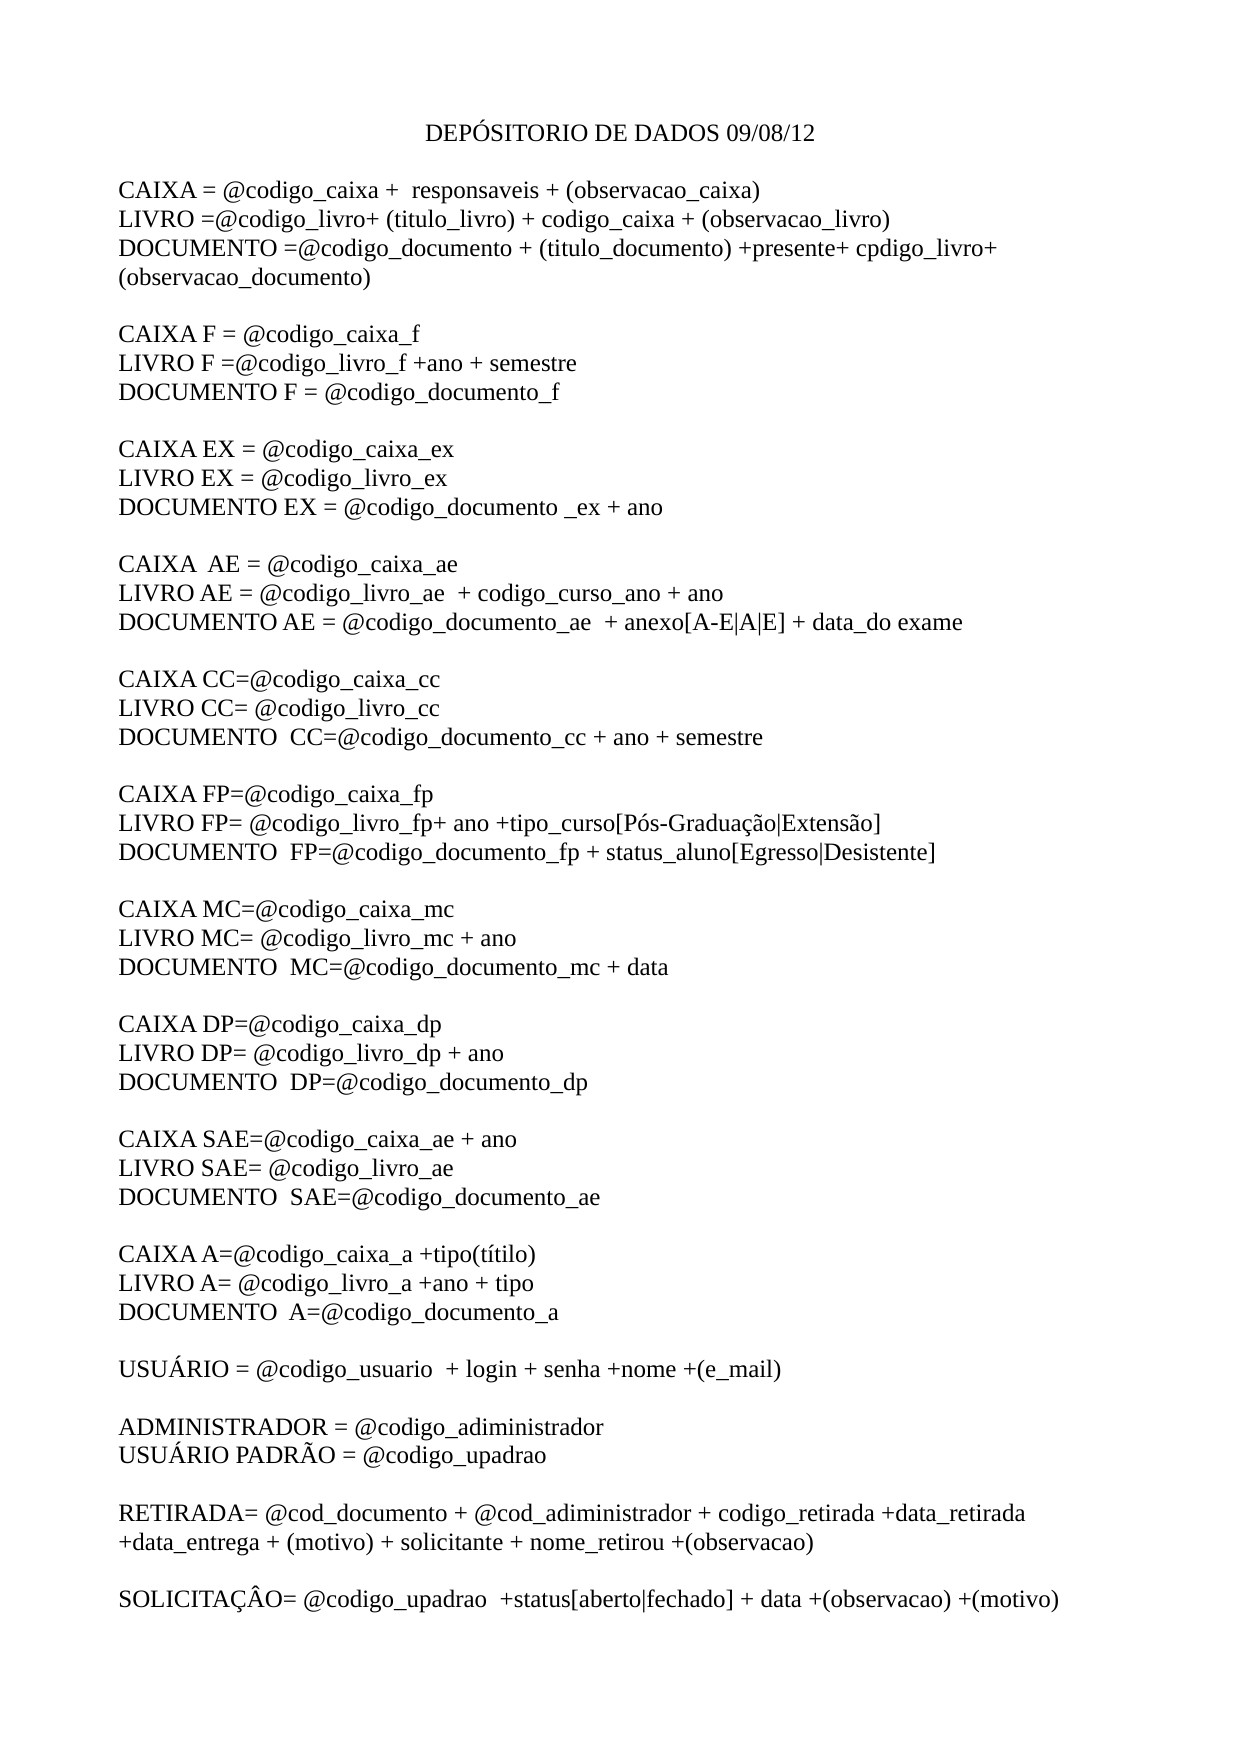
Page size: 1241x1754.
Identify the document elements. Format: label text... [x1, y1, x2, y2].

text CAIXA FP=@codigo_caixa_fp [118, 779, 1122, 808]
text LIVRO AE = @codigo_livro_ae + codigo_curso_ano + ano [118, 578, 1122, 607]
text DOCUMENTO SAE=@codigo_documento_ae [118, 1182, 1122, 1211]
text CAIXA AE = @codigo_caixa_ae [118, 549, 1122, 578]
text USUÁRIO = @codigo_usuario + login + senha +nome +(e_mail) [118, 1354, 1122, 1383]
text CAIXA MC=@codigo_caixa_mc [118, 894, 1122, 923]
text ADMINISTRADOR = @codigo_adiministrador [118, 1412, 1122, 1441]
text DOCUMENTO DP=@codigo_documento_dp [118, 1067, 1122, 1096]
text CAIXA = @codigo_caixa + responsaveis + (observacao_caixa) [118, 176, 1122, 204]
text DOCUMENTO CC=@codigo_documento_cc + ano + semestre [118, 722, 1122, 751]
text LIVRO MC= @codigo_livro_mc + ano [118, 923, 1122, 952]
text USUÁRIO PADRÃO = @codigo_upadrao [118, 1441, 1122, 1469]
text LIVRO CC= @codigo_livro_cc [118, 693, 1122, 722]
text DOCUMENTO F = @codigo_documento_f [118, 377, 1122, 406]
text LIVRO =@codigo_livro+ (titulo_livro) + codigo_caixa + (observacao_livro) [118, 204, 1122, 233]
text CAIXA SAE=@codigo_caixa_ae + ano [118, 1124, 1122, 1153]
text CAIXA DP=@codigo_caixa_dp [118, 1009, 1122, 1038]
text DOCUMENTO EX = @codigo_documento _ex + ano [118, 492, 1122, 521]
text DEPÓSITORIO DE DADOS 09/08/12 [118, 118, 1122, 147]
text RETIRADA= @cod_documento + @cod_adiministrador + codigo_retirada +data_retirada +data_entrega + (motivo) + solicitante + nome_retirou +(observacao) [118, 1498, 1122, 1556]
text DOCUMENTO =@codigo_documento + (titulo_documento) +presente+ cpdigo_livro+ (observacao_documento) [118, 233, 1122, 291]
text LIVRO F =@codigo_livro_f +ano + semestre [118, 348, 1122, 377]
text CAIXA CC=@codigo_caixa_cc [118, 664, 1122, 693]
text LIVRO A= @codigo_livro_a +ano + tipo [118, 1268, 1122, 1297]
text LIVRO EX = @codigo_livro_ex [118, 463, 1122, 492]
text LIVRO FP= @codigo_livro_fp+ ano +tipo_curso[Pós-Graduação|Extensão] [118, 808, 1122, 837]
text DOCUMENTO A=@codigo_documento_a [118, 1297, 1122, 1326]
text DOCUMENTO AE = @codigo_documento_ae + anexo[A-E|A|E] + data_do exame [118, 607, 1122, 636]
text SOLICITAÇÂO= @codigo_upadrao +status[aberto|fechado] + data +(observacao) +(motivo) [118, 1584, 1122, 1613]
text LIVRO DP= @codigo_livro_dp + ano [118, 1038, 1122, 1067]
text CAIXA F = @codigo_caixa_f [118, 319, 1122, 348]
text LIVRO SAE= @codigo_livro_ae [118, 1153, 1122, 1182]
text CAIXA A=@codigo_caixa_a +tipo(títilo) [118, 1239, 1122, 1268]
text CAIXA EX = @codigo_caixa_ex [118, 434, 1122, 463]
text DOCUMENTO MC=@codigo_documento_mc + data [118, 952, 1122, 981]
text DOCUMENTO FP=@codigo_documento_fp + status_aluno[Egresso|Desistente] [118, 837, 1122, 866]
